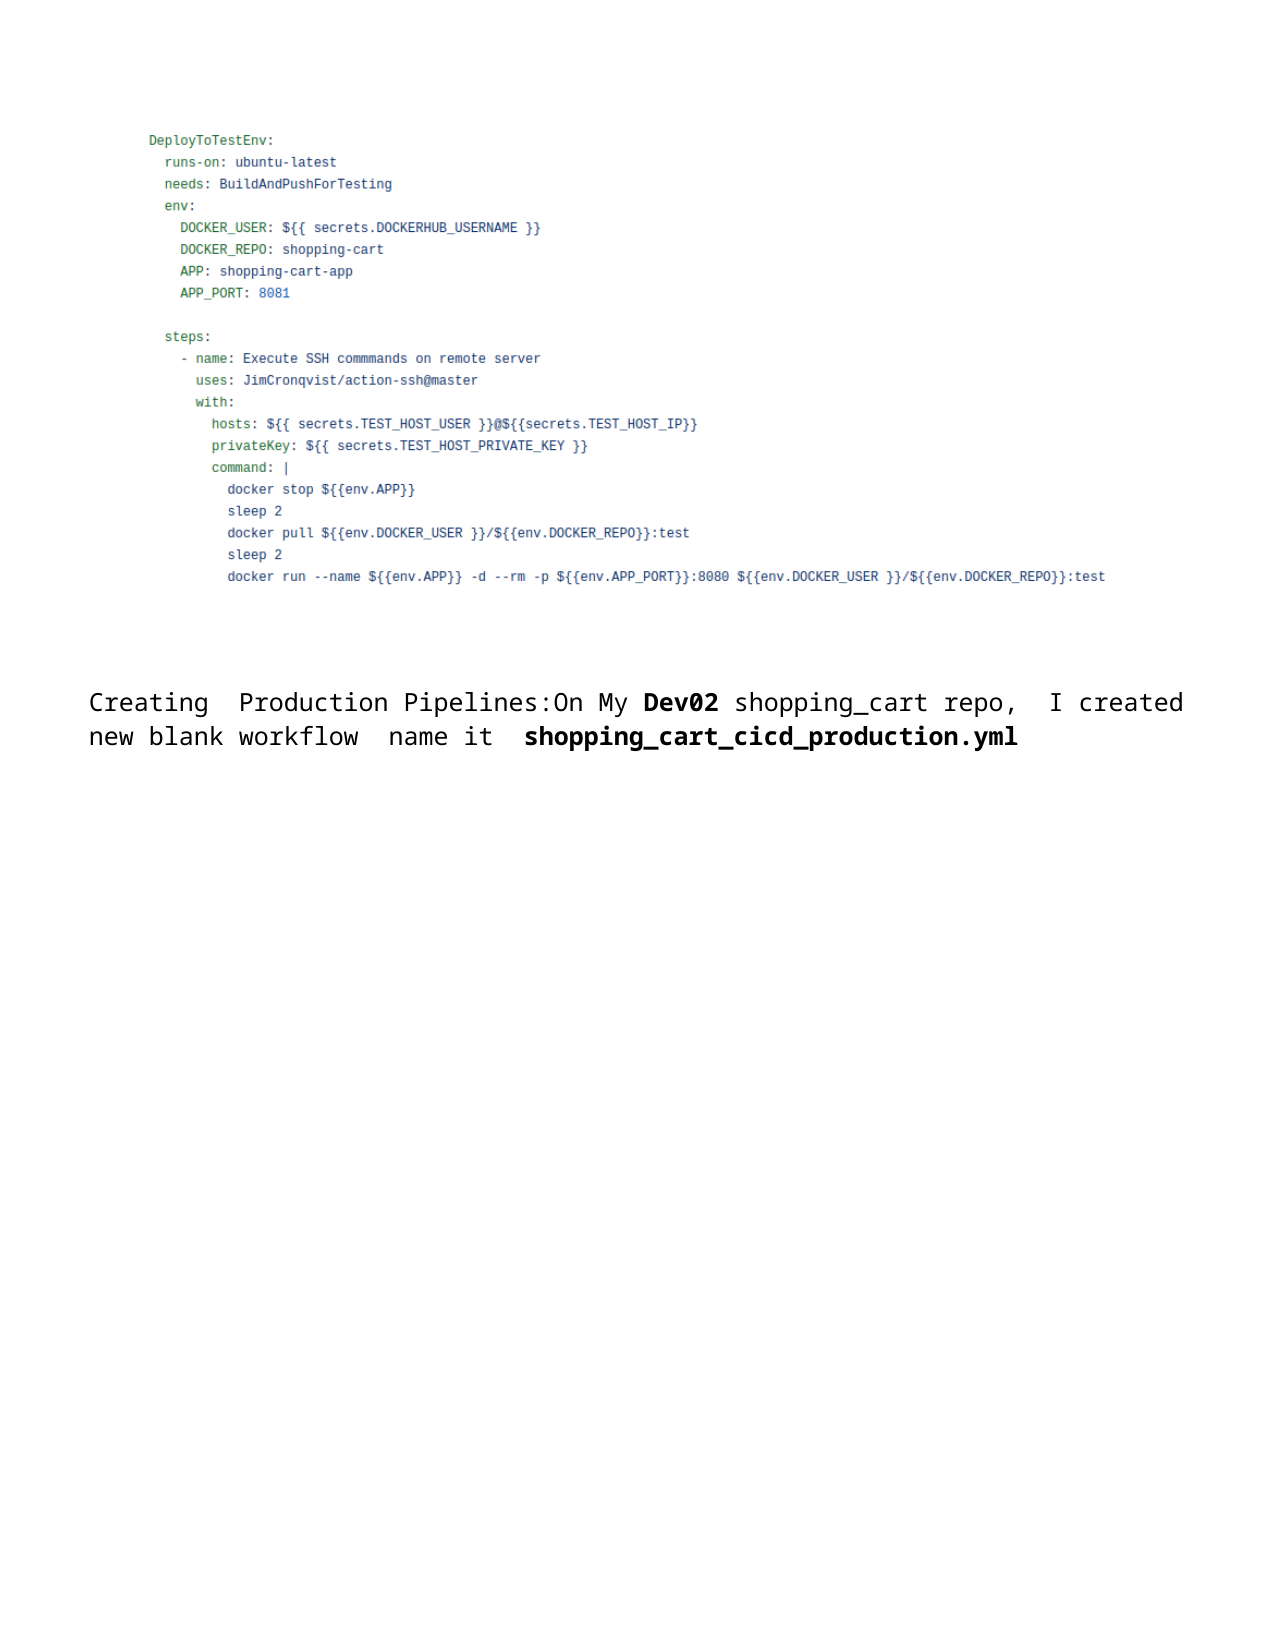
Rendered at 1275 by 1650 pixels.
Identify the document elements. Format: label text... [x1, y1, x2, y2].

picture [118, 122, 1157, 617]
text Creating Production Pipelines:On My Dev02 shopping_cart repo, I created new blank workflow name it shopping_cart_cicd_production.yml [88, 685, 1186, 753]
